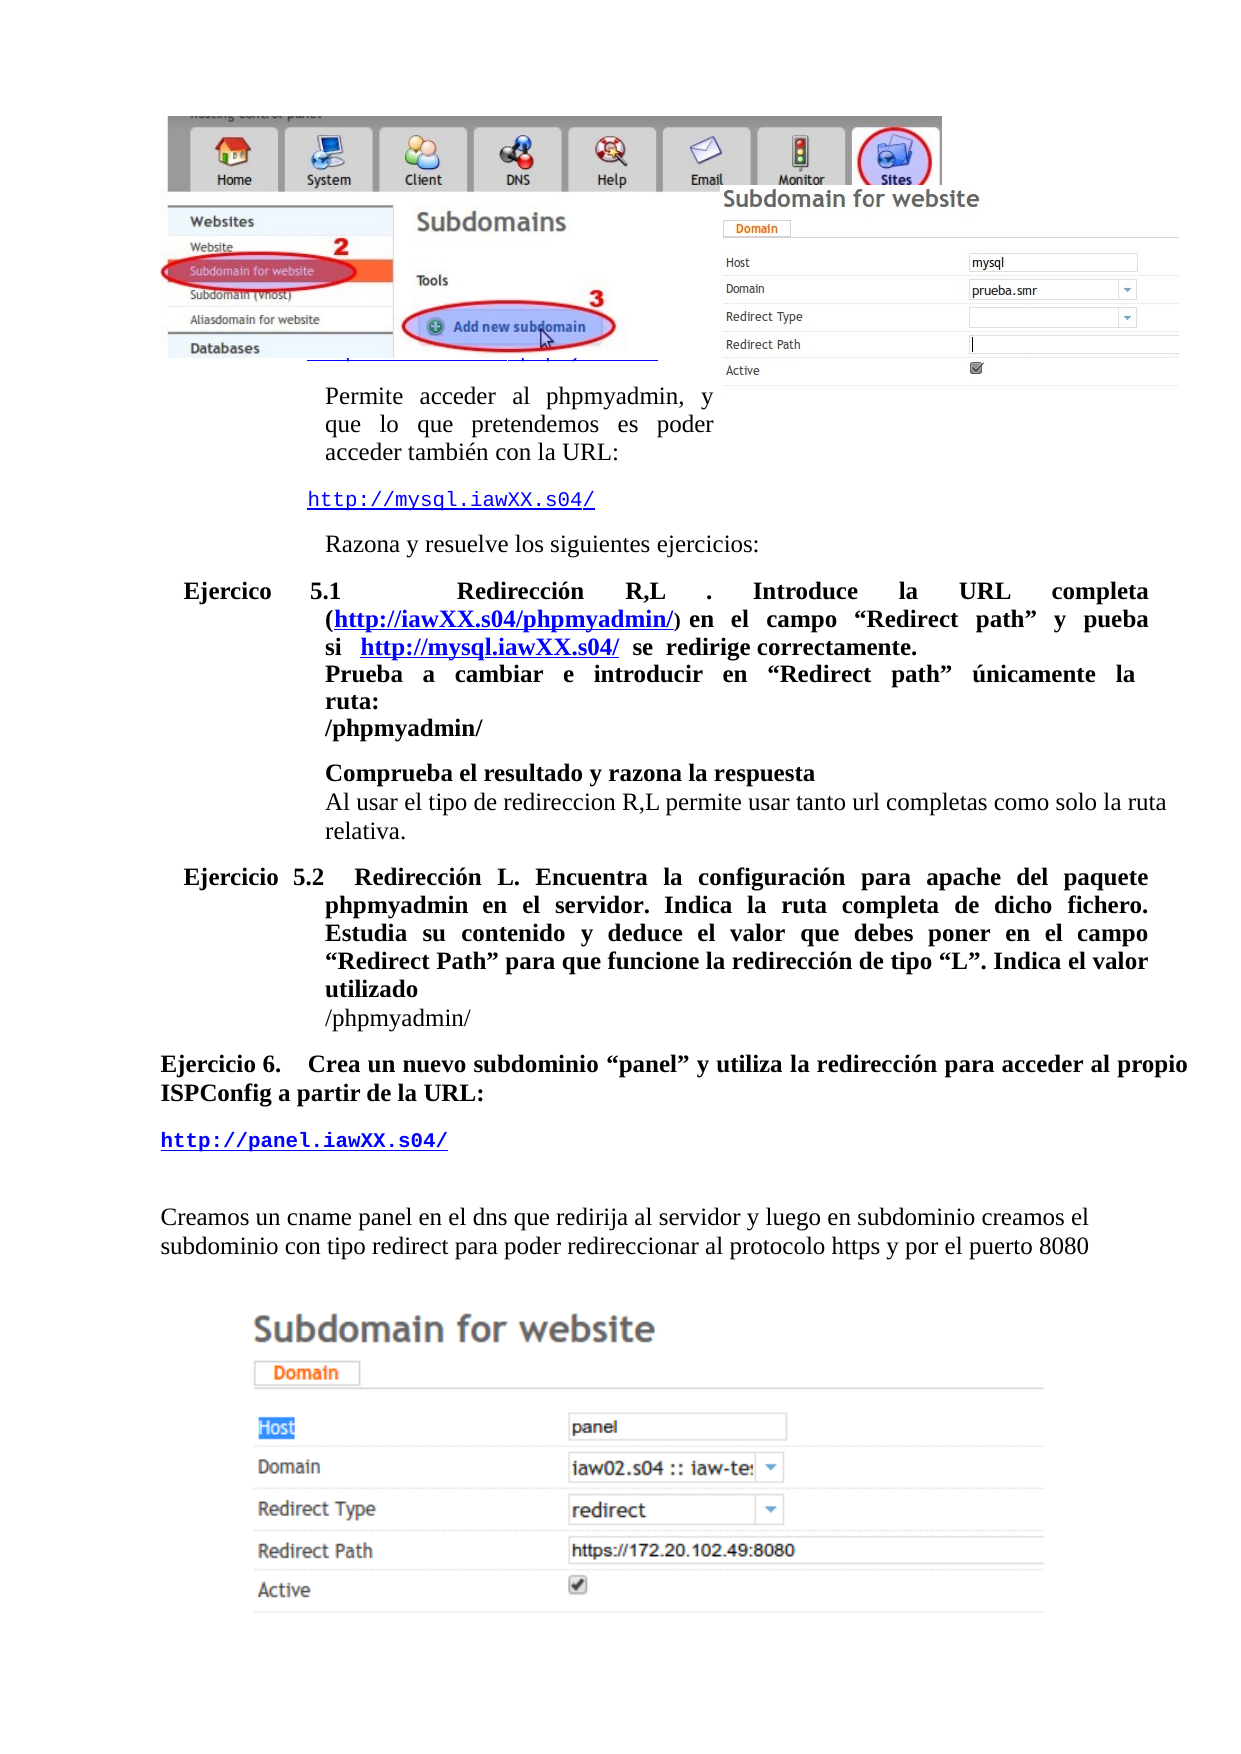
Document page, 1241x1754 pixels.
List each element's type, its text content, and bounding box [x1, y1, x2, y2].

text Creamos un cname panel en el dns que redirija al servidor y luego en subdominio creamos el subdominio con tipo redirect para poder redireccionar al protocolo https y por el puerto 8080 [160, 1202, 1190, 1260]
text Al usar el tipo de redireccion R,L permite usar tanto url completas como solo la ruta relativa. [325, 787, 1190, 845]
text Ejercico 5.1 Redirección R,L . Introduce la URL completa (http://iawXX.s04/phpmyadmin/) en el campo “Redirect path” y pueba si http://mysql.iawXX.s04/ se redirige correctamente. [183, 576, 1149, 660]
text Permite acceder al phpmyadmin, y que lo que pretendemos es poder acceder también con la URL: [325, 381, 714, 466]
text Ejercicio 6. Crea un nuevo subdominio “panel” y utiliza la redirección para acceder al propio ISPConfig a partir de la URL: [160, 1049, 1190, 1106]
text /phpmyadmin/ [183, 1003, 1148, 1032]
text /phpmyadmin/ [325, 714, 1190, 742]
text Razona y resuelve los siguientes ejercicios: [325, 529, 1190, 558]
text http://mysql.iawXX.s04/ [307, 489, 1190, 512]
text Ejercicio 5.2 Redirección L. Encuentra la configuración para apache del paquete phpmyadmin en el servidor. Indica la ruta completa de dicho fichero. Estudia su contenido y deduce el valor que debes poner en el campo “Redirect Path” para que funcione la redirección de tipo “L”. Indica el valor utilizado [183, 862, 1148, 1003]
picture [160, 116, 1179, 401]
text http://iawXX.s04/phpmyadmin/ [307, 358, 720, 364]
text http://panel.iawXX.s04/ [160, 1130, 1190, 1154]
text Comprueba el resultado y razona la respuesta [325, 758, 1190, 787]
text Prueba a cambiar e introducir en “Redirect path” únicamente la ruta: [325, 660, 1190, 714]
picture [234, 1297, 1044, 1638]
